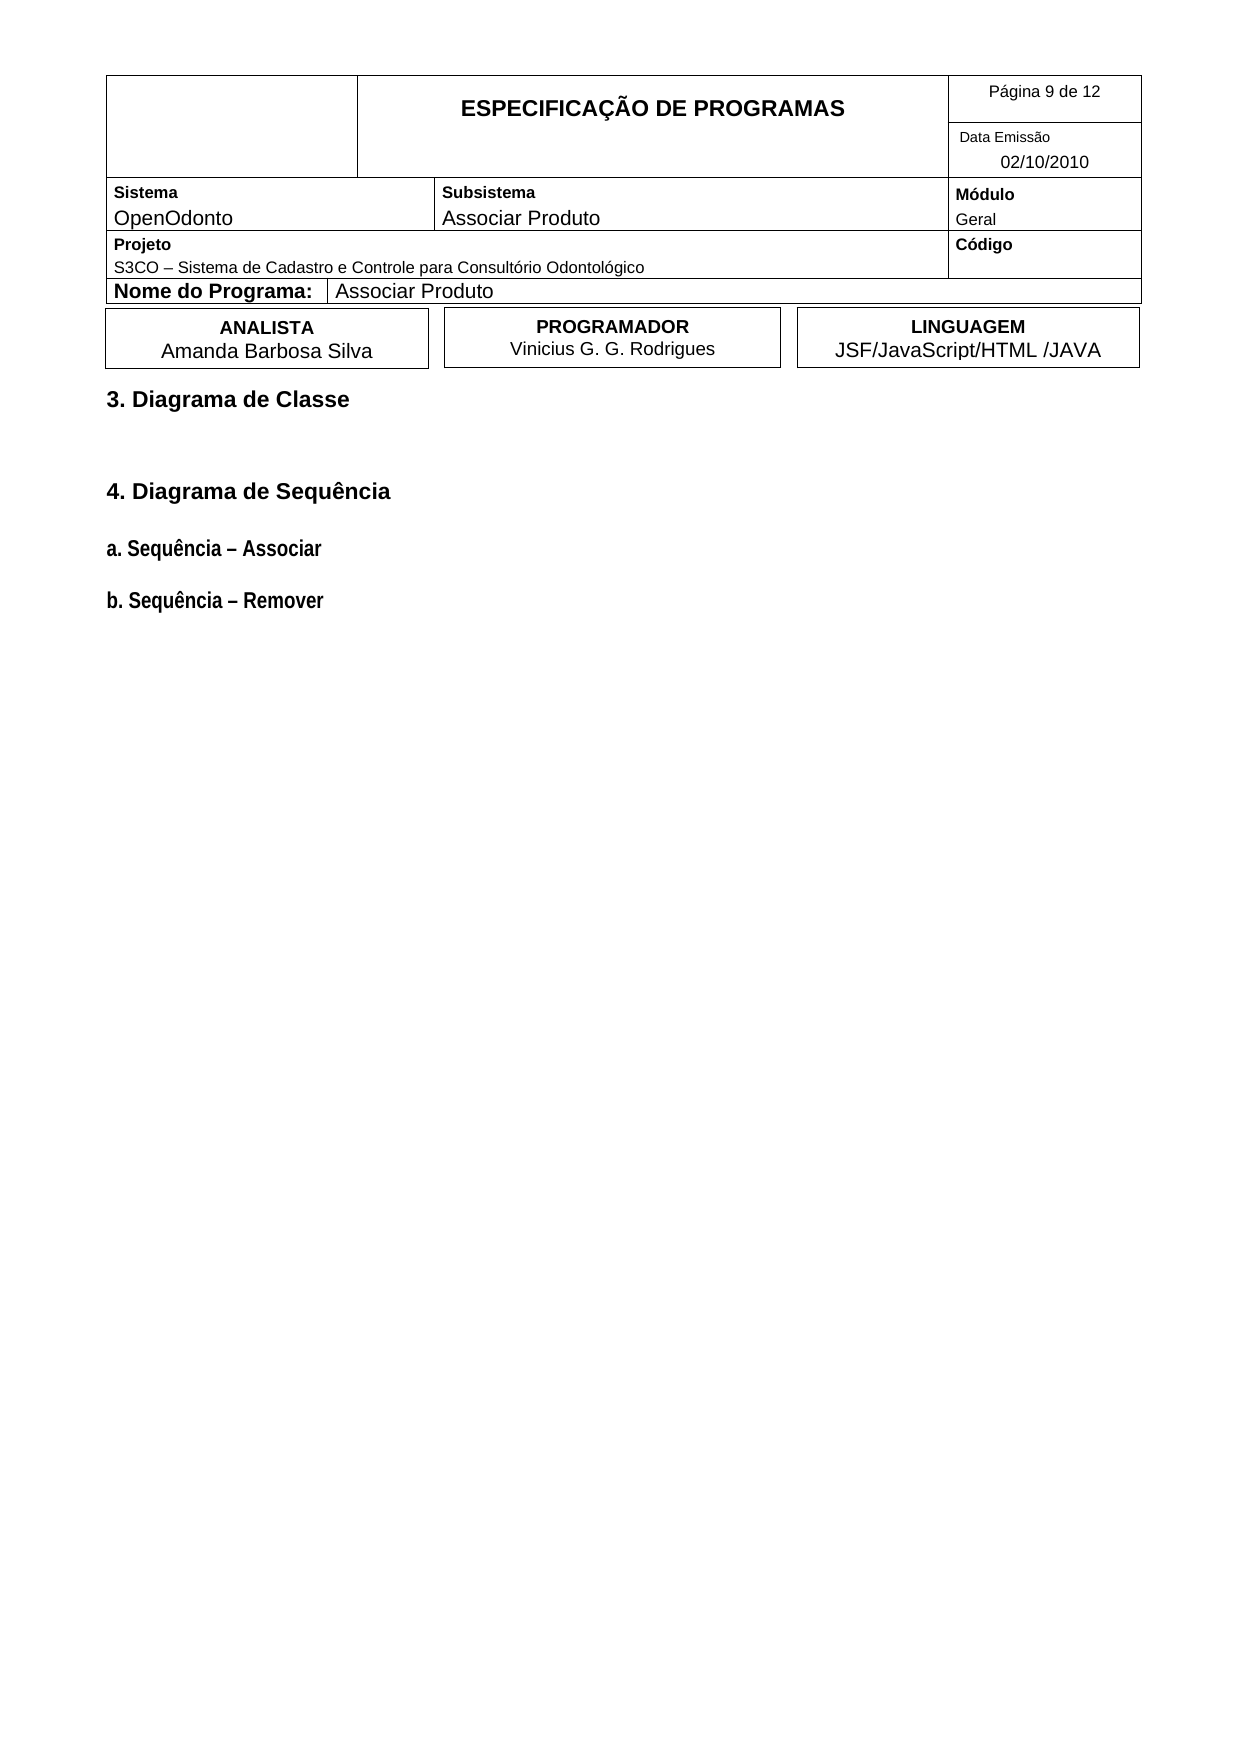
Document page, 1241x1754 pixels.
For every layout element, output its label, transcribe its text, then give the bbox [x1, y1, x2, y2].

subtitle Sequência – Associar [106, 534, 1151, 561]
subtitle Diagrama de Sequência [106, 478, 1151, 504]
subtitle Diagrama de Classe [106, 386, 1151, 413]
subtitle Sequência – Remover [106, 587, 1151, 614]
